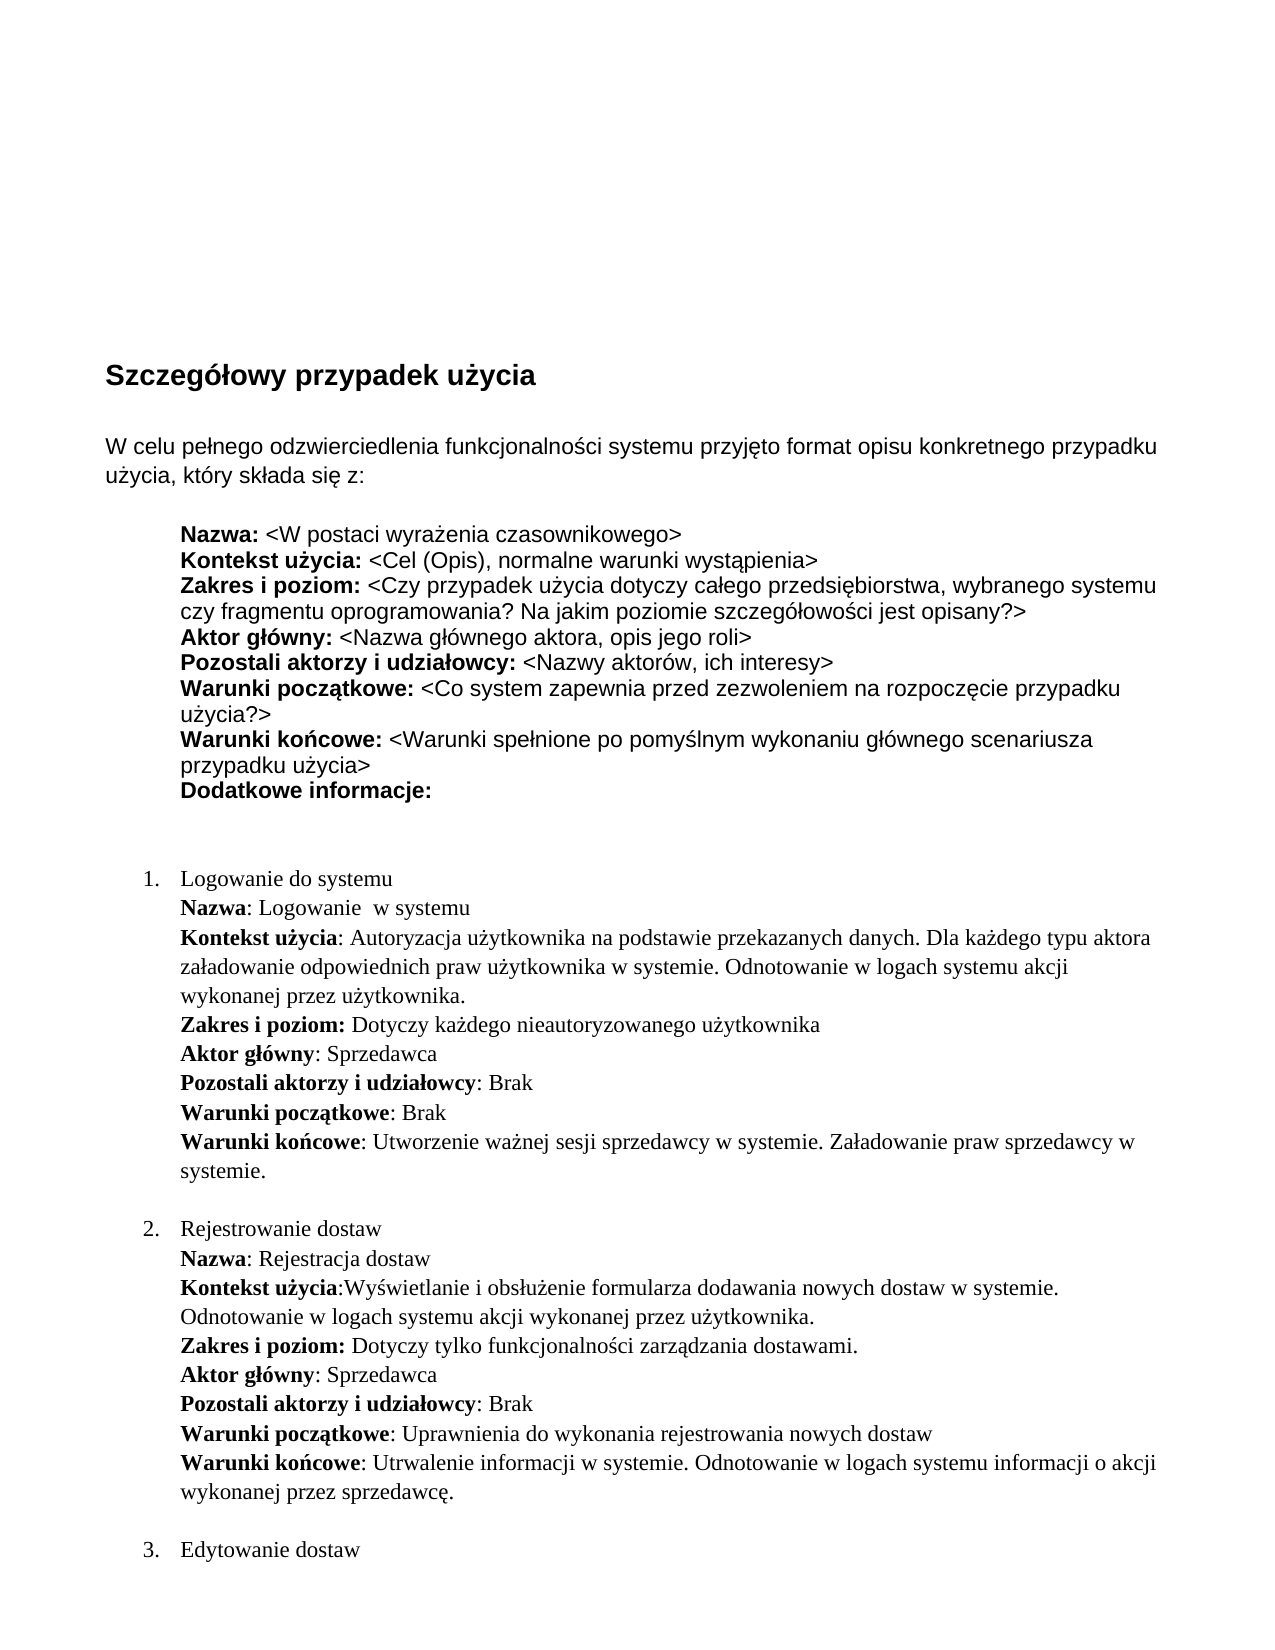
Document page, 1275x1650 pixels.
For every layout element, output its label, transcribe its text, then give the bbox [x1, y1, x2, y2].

text Kontekst użycia: Autoryzacja użytkownika na podstawie przekazanych danych. Dla każdego typu aktora załadowanie odpowiednich praw użytkownika w systemie. Odnotowanie w logach systemu akcji wykonanej przez użytkownika. [180, 924, 1170, 1008]
text Warunki końcowe: Utworzenie ważnej sesji sprzedawcy w systemie. Załadowanie praw sprzedawcy w systemie. [180, 1129, 1170, 1183]
text Aktor główny: <Nazwa głównego aktora, opis jego roli> [180, 624, 1170, 650]
text Pozostali aktorzy i udziałowcy: Brak [180, 1391, 1170, 1417]
text Aktor główny: Sprzedawca [180, 1041, 1170, 1067]
text Pozostali aktorzy i udziałowcy: Brak [180, 1070, 1170, 1096]
text Warunki początkowe: <Co system zapewnia przed zezwoleniem na rozpoczęcie przypadku użycia?> [180, 676, 1170, 727]
text Kontekst użycia: <Cel (Opis), normalne warunki wystąpienia> [180, 547, 1170, 573]
list Edytowanie dostaw [143, 1537, 1170, 1563]
text W celu pełnego odzwierciedlenia funkcjonalności systemu przyjęto format opisu konkretnego przypadku użycia, który składa się z: [105, 434, 1170, 489]
text Kontekst użycia:Wyświetlanie i obsłużenie formularza dodawania nowych dostaw w systemie. Odnotowanie w logach systemu akcji wykonanej przez użytkownika. [180, 1275, 1170, 1329]
list Logowanie do systemu [143, 866, 1170, 892]
text Warunki początkowe: Uprawnienia do wykonania rejestrowania nowych dostaw [180, 1421, 1170, 1446]
text Nazwa: Rejestracja dostaw [180, 1246, 1170, 1271]
text Warunki początkowe: Brak [180, 1099, 1170, 1125]
list Rejestrowanie dostaw [143, 1216, 1170, 1242]
text Zakres i poziom: <Czy przypadek użycia dotyczy całego przedsiębiorstwa, wybranego systemu czy fragmentu oprogramowania? Na jakim poziomie szczegółowości jest opisany?> [180, 573, 1170, 624]
text Warunki końcowe: <Warunki spełnione po pomyślnym wykonaniu głównego scenariusza przypadku użycia> [180, 727, 1170, 778]
text Nazwa: Logowanie w systemu [180, 895, 1170, 921]
text Zakres i poziom: Dotyczy tylko funkcjonalności zarządzania dostawami. [180, 1333, 1170, 1358]
text Zakres i poziom: Dotyczy każdego nieautoryzowanego użytkownika [180, 1012, 1170, 1037]
text Dodatkowe informacje: [180, 778, 1170, 804]
text Aktor główny: Sprzedawca [180, 1362, 1170, 1388]
subtitle Szczegółowy przypadek użycia [105, 359, 1170, 391]
text Pozostali aktorzy i udziałowcy: <Nazwy aktorów, ich interesy> [180, 650, 1170, 676]
text Warunki końcowe: Utrwalenie informacji w systemie. Odnotowanie w logach systemu informacji o akcji wykonanej przez sprzedawcę. [180, 1450, 1170, 1504]
text Nazwa: <W postaci wyrażenia czasownikowego> [180, 522, 1170, 547]
